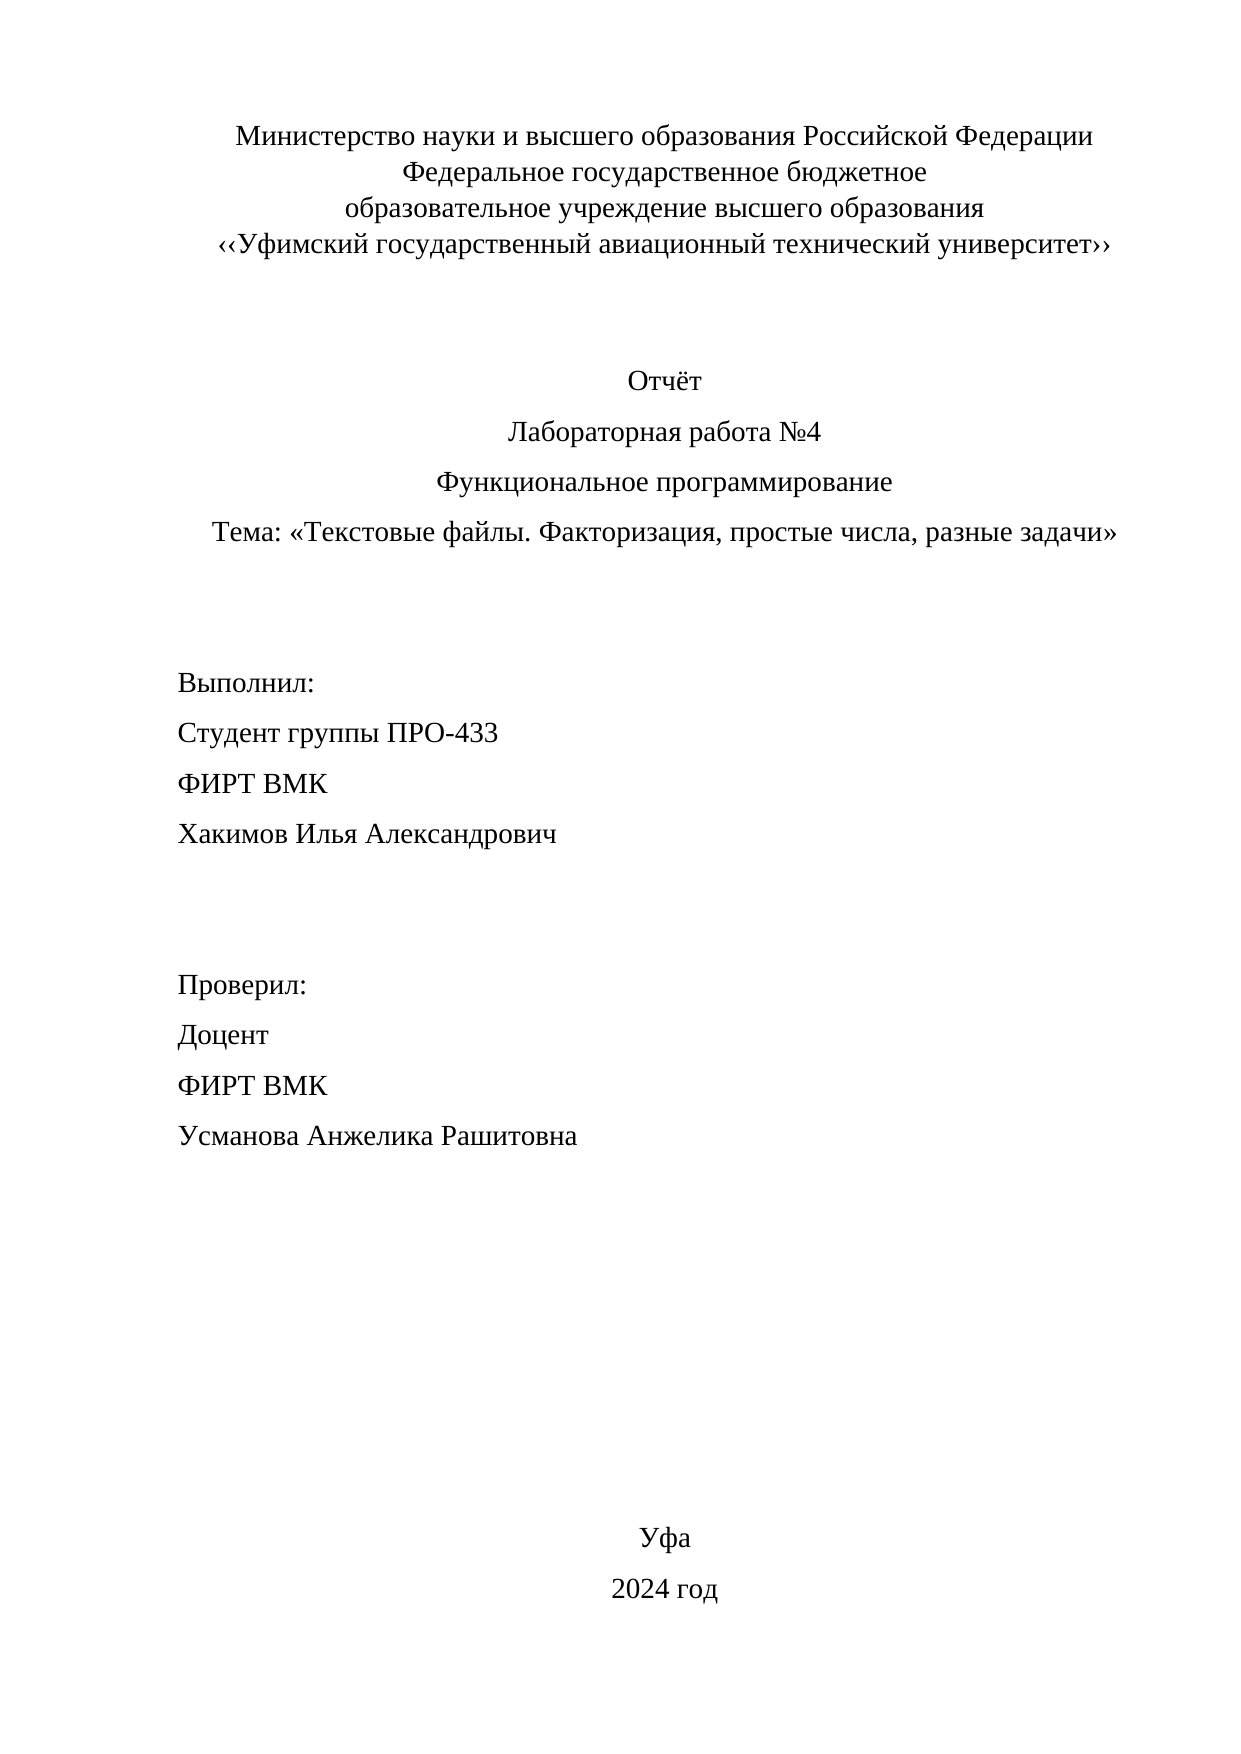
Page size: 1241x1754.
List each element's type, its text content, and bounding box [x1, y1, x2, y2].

text Уфа [177, 1521, 1152, 1554]
text Федеральное государственное бюджетное [177, 154, 1152, 188]
text Отчёт [177, 363, 1152, 397]
text Студент группы ПРО-433 [177, 716, 1152, 749]
text образовательное учреждение высшего образования [177, 190, 1152, 224]
text Доцент [177, 1017, 1152, 1051]
text ФИРТ ВМК [177, 766, 1152, 799]
text Функциональное программирование [177, 464, 1152, 497]
text Проверил: [177, 967, 1152, 1001]
text Хакимов Илья Александрович [177, 816, 1152, 850]
text Лабораторная работа №4 [177, 414, 1152, 447]
text Министерство науки и высшего образования Российской Федерации [177, 118, 1152, 152]
text 2024 год [177, 1571, 1152, 1604]
text Тема: «Текстовые файлы. Факторизация, простые числа, разные задачи» [177, 514, 1152, 548]
text Усманова Анжелика Рашитовна [177, 1118, 1152, 1152]
text Выполнил: [177, 665, 1152, 699]
text ‹‹Уфимский государственный авиационный технический университет›› [177, 227, 1152, 260]
text ФИРТ ВМК [177, 1068, 1152, 1101]
